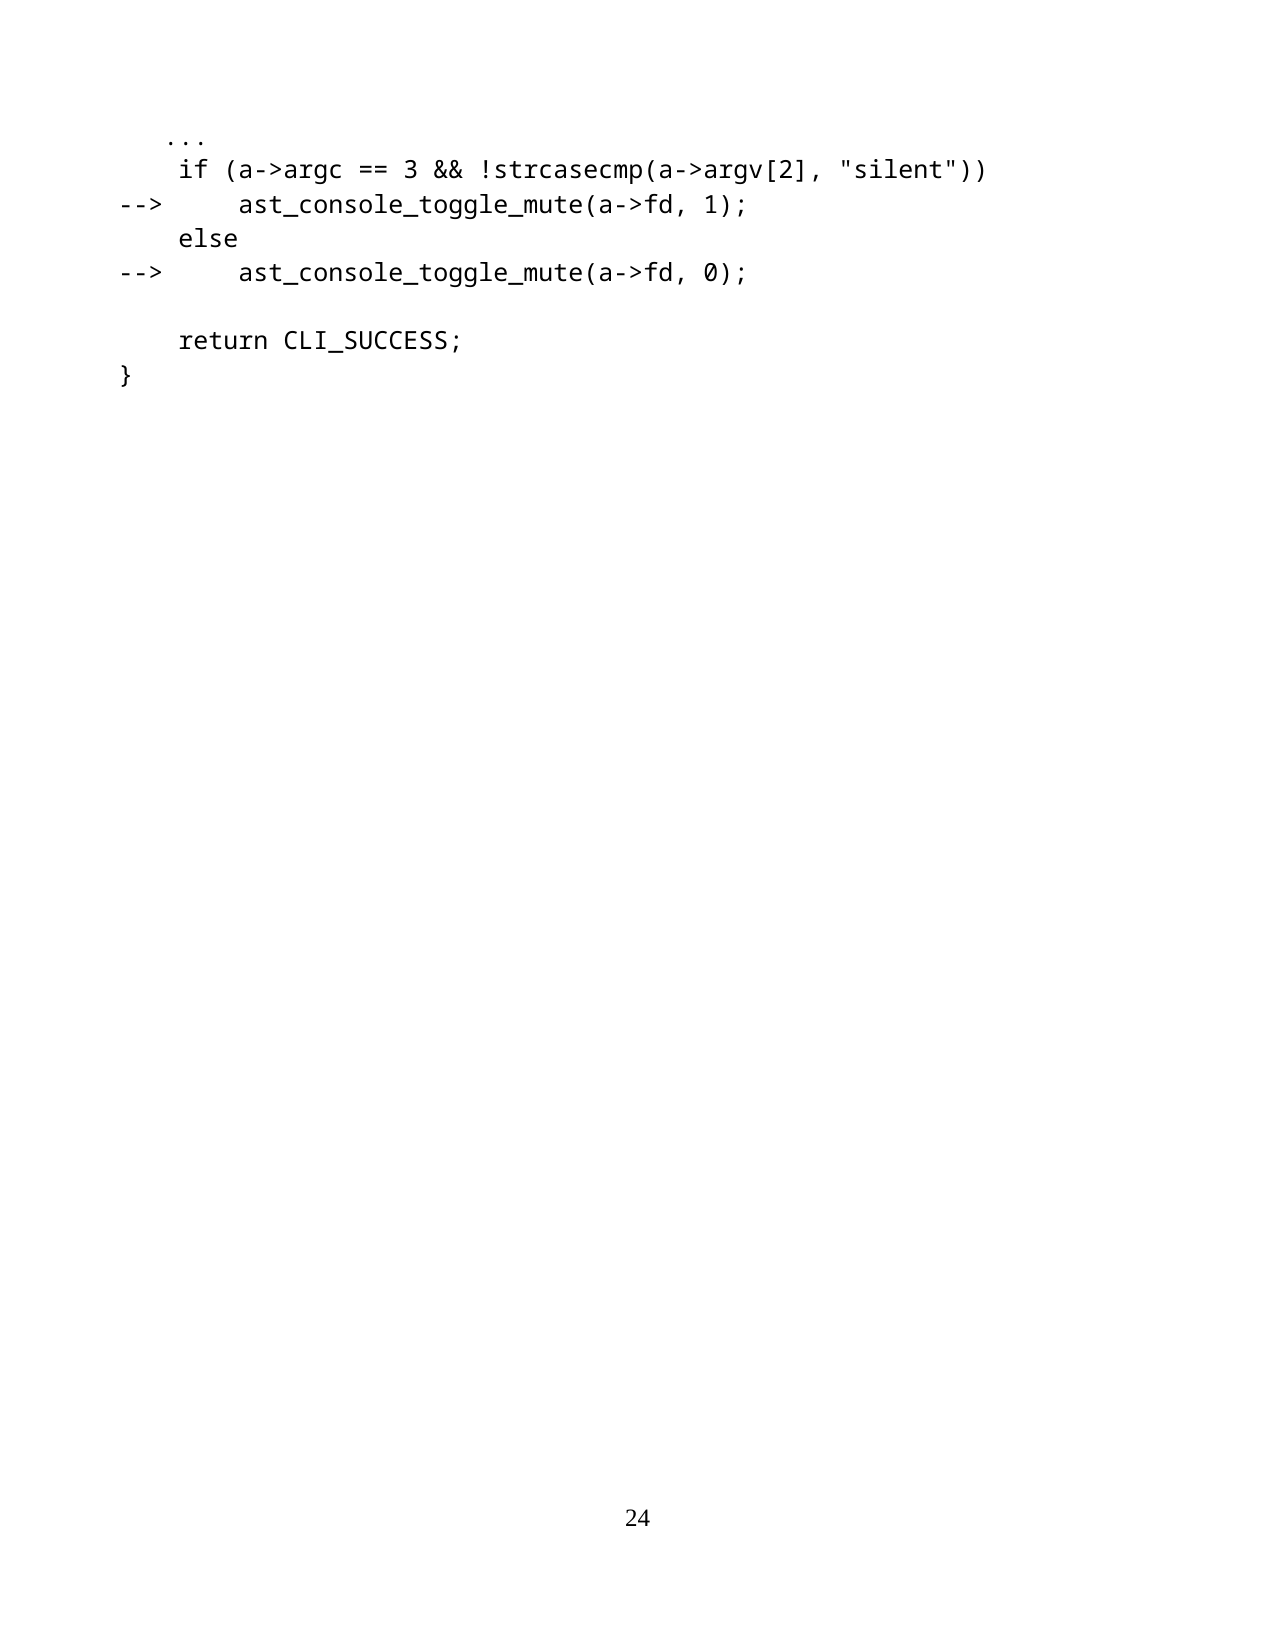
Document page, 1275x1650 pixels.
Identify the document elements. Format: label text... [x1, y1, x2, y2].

text return CLI_SUCCESS; [118, 322, 1157, 357]
text else [118, 220, 1157, 254]
text if (a->argc == 3 && !strcasecmp(a->argv[2], "silent")) [118, 152, 1157, 186]
text --> ast_console_toggle_mute(a->fd, 1); [118, 186, 1157, 220]
text --> ast_console_toggle_mute(a->fd, 0); [118, 254, 1157, 288]
text } [118, 357, 1157, 391]
text ... [118, 118, 1157, 152]
